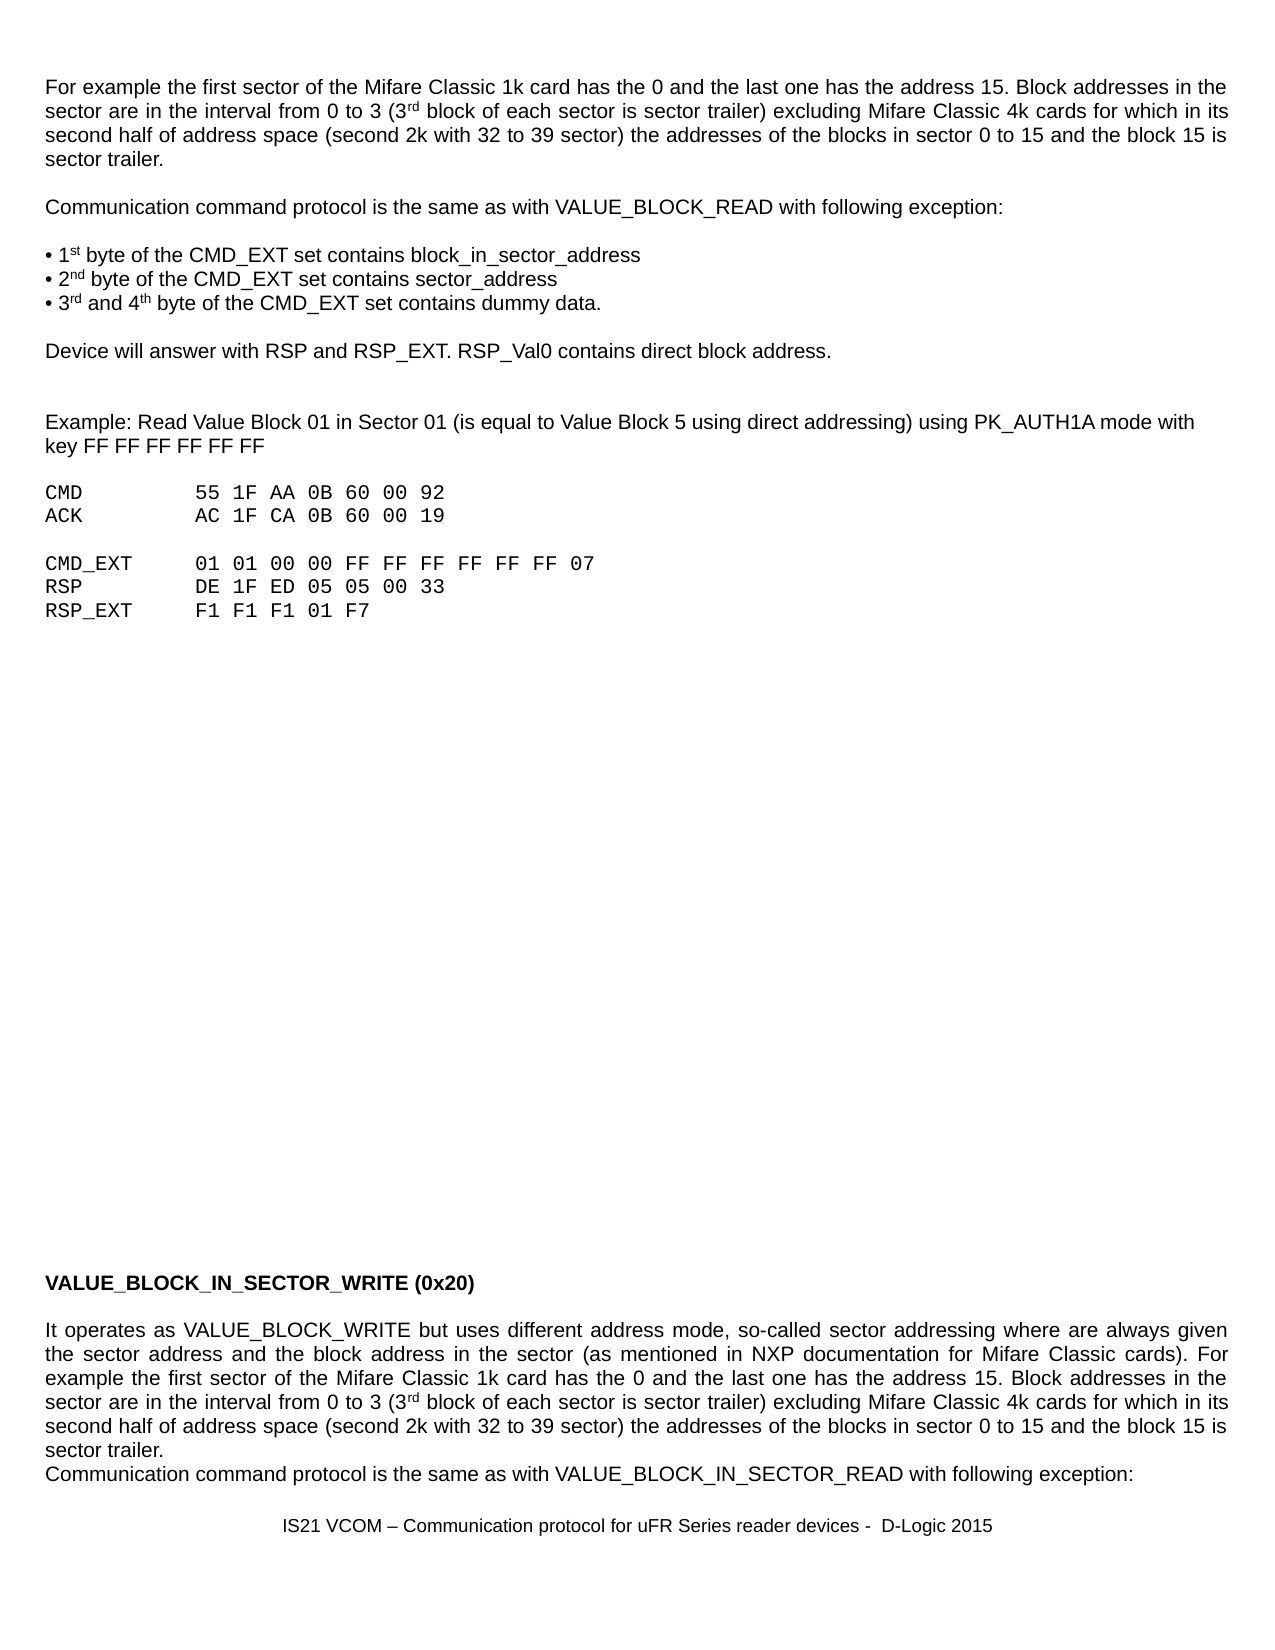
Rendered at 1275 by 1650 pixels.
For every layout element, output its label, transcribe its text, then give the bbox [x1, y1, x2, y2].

text CMD 55 1F AA 0B 60 00 92 [45, 482, 1230, 505]
text ACK AC 1F CA 0B 60 00 19 [45, 505, 1230, 529]
text For example the first sector of the Mifare Classic 1k card has the 0 and the last one has the address 15. Block addresses in the sector are in the interval from 0 to 3 (3rd block of each sector is sector trailer) excluding Mifare Classic 4k cards for which in its second half of address space (second 2k with 32 to 39 sector) the addresses of the blocks in sector 0 to 15 and the block 15 is sector trailer. [45, 75, 1230, 171]
text Communication command protocol is the same as with VALUE_BLOCK_IN_SECTOR_READ with following exception: [45, 1462, 1230, 1486]
text RSP DE 1F ED 05 05 00 33 [45, 576, 1230, 600]
text • 3rd and 4th byte of the CMD_EXT set contains dummy data. [45, 291, 1230, 314]
text VALUE_BLOCK_IN_SECTOR_WRITE (0x20) [45, 1270, 1230, 1294]
text RSP_EXT F1 F1 F1 01 F7 [45, 600, 1230, 623]
text • 2nd byte of the CMD_EXT set contains sector_address [45, 267, 1230, 291]
text Communication command protocol is the same as with VALUE_BLOCK_READ with following exception: [45, 195, 1230, 219]
text • 1st byte of the CMD_EXT set contains block_in_sector_address [45, 243, 1230, 267]
text Example: Read Value Block 01 in Sector 01 (is equal to Value Block 5 using direct addressing) using PK_AUTH1A mode with key FF FF FF FF FF FF [45, 410, 1230, 458]
text CMD_EXT 01 01 00 00 FF FF FF FF FF FF 07 [45, 553, 1230, 576]
text It operates as VALUE_BLOCK_WRITE but uses different address mode, so-called sector addressing where are always given the sector address and the block address in the sector (as mentioned in NXP documentation for Mifare Classic cards). For example the first sector of the Mifare Classic 1k card has the 0 and the last one has the address 15. Block addresses in the sector are in the interval from 0 to 3 (3rd block of each sector is sector trailer) excluding Mifare Classic 4k cards for which in its second half of address space (second 2k with 32 to 39 sector) the addresses of the blocks in sector 0 to 15 and the block 15 is sector trailer. [45, 1318, 1230, 1462]
text Device will answer with RSP and RSP_EXT. RSP_Val0 contains direct block address. [45, 338, 1230, 362]
